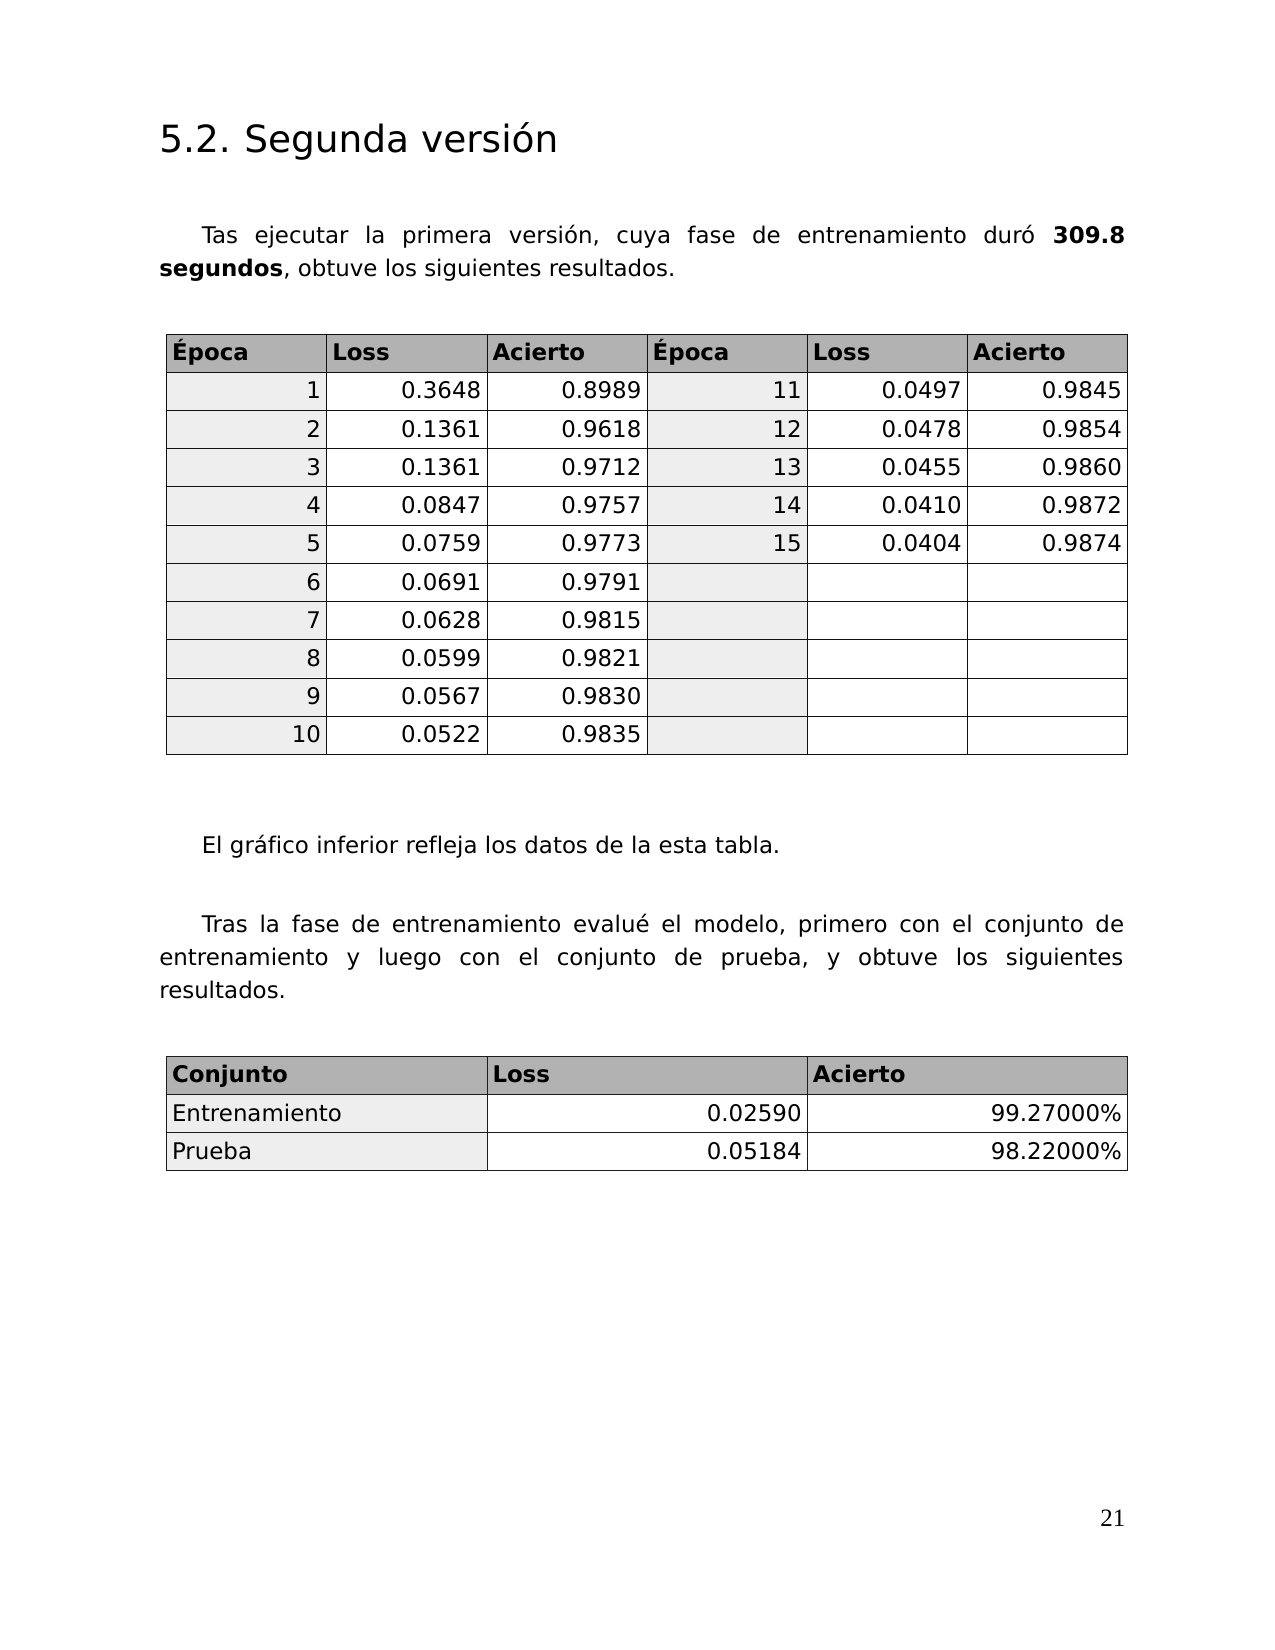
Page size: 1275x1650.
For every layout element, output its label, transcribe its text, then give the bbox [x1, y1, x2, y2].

table_cell 0.9830 [488, 679, 647, 716]
table_cell 0.9712 [488, 449, 647, 486]
table_cell 2 [167, 411, 326, 448]
table_cell 0.9860 [968, 449, 1127, 486]
table_cell 0.9791 [488, 564, 647, 601]
table_cell [808, 717, 967, 754]
table_cell [808, 679, 967, 716]
table_cell [808, 602, 967, 639]
table_cell Entrenamiento [167, 1095, 487, 1132]
table_cell 3 [167, 449, 326, 486]
table_cell [808, 564, 967, 601]
table_cell 15 [648, 526, 807, 563]
table_cell 0.0599 [327, 640, 487, 677]
table_cell 0.9874 [968, 526, 1127, 563]
table_header Acierto [488, 335, 647, 372]
table_cell 0.9854 [968, 411, 1127, 448]
table_header Conjunto [167, 1057, 487, 1094]
table_cell [648, 679, 807, 716]
table_cell [968, 679, 1127, 716]
table_cell 10 [167, 717, 326, 754]
table_cell [968, 602, 1127, 639]
table_cell 0.05184 [488, 1133, 807, 1170]
table_cell [648, 602, 807, 639]
table_cell 4 [167, 487, 326, 524]
subtitle Segunda versión [159, 118, 1125, 162]
table_header Época [167, 335, 326, 372]
table_cell 7 [167, 602, 326, 639]
table_cell 0.0628 [327, 602, 487, 639]
table_cell 6 [167, 564, 326, 601]
table_cell 0.0691 [327, 564, 487, 601]
table_cell 0.0567 [327, 679, 487, 716]
table_cell 98.22000% [808, 1133, 1127, 1170]
table_cell 0.0522 [327, 717, 487, 754]
table_header Loss [808, 335, 967, 372]
table_cell 0.0455 [808, 449, 967, 486]
table_cell 0.8989 [488, 373, 647, 410]
table_cell 0.9835 [488, 717, 647, 754]
table_cell [648, 717, 807, 754]
table_cell 0.0404 [808, 526, 967, 563]
table_cell [968, 640, 1127, 677]
table_cell 1 [167, 373, 326, 410]
table_cell [648, 640, 807, 677]
table_cell 0.9757 [488, 487, 647, 524]
table_cell [968, 717, 1127, 754]
table_cell 0.0478 [808, 411, 967, 448]
table_cell 12 [648, 411, 807, 448]
text El gráfico inferior refleja los datos de la esta tabla. [159, 832, 1125, 859]
table_cell 14 [648, 487, 807, 524]
table_header Loss [488, 1057, 807, 1094]
text Tas ejecutar la primera versión, cuya fase de entrenamiento duró 309.8 segundos, obtuve los siguientes resultados. [159, 222, 1125, 282]
table_cell 0.9773 [488, 526, 647, 563]
table_cell 0.9872 [968, 487, 1127, 524]
table_header Loss [327, 335, 487, 372]
table_cell 0.02590 [488, 1095, 807, 1132]
table_header Acierto [808, 1057, 1127, 1094]
table_cell 0.0497 [808, 373, 967, 410]
table_cell 5 [167, 526, 326, 563]
table_header Época [648, 335, 807, 372]
table_cell 0.9821 [488, 640, 647, 677]
table_cell 99.27000% [808, 1095, 1127, 1132]
table_cell 8 [167, 640, 326, 677]
table_cell 0.0759 [327, 526, 487, 563]
table_cell [648, 564, 807, 601]
table_cell 0.0410 [808, 487, 967, 524]
table_cell 0.3648 [327, 373, 487, 410]
table_cell 0.9845 [968, 373, 1127, 410]
table_cell 9 [167, 679, 326, 716]
table_cell [968, 564, 1127, 601]
table_cell 0.1361 [327, 449, 487, 486]
table_cell 13 [648, 449, 807, 486]
table_cell 0.9618 [488, 411, 647, 448]
table_cell 11 [648, 373, 807, 410]
table_header Acierto [968, 335, 1127, 372]
table_cell 0.0847 [327, 487, 487, 524]
text Tras la fase de entrenamiento evalué el modelo, primero con el conjunto de entrenamiento y luego con el conjunto de prueba, y obtuve los siguientes resultados. [159, 911, 1125, 1004]
table_cell [808, 640, 967, 677]
table_cell Prueba [167, 1133, 487, 1170]
table_cell 0.9815 [488, 602, 647, 639]
table_cell 0.1361 [327, 411, 487, 448]
